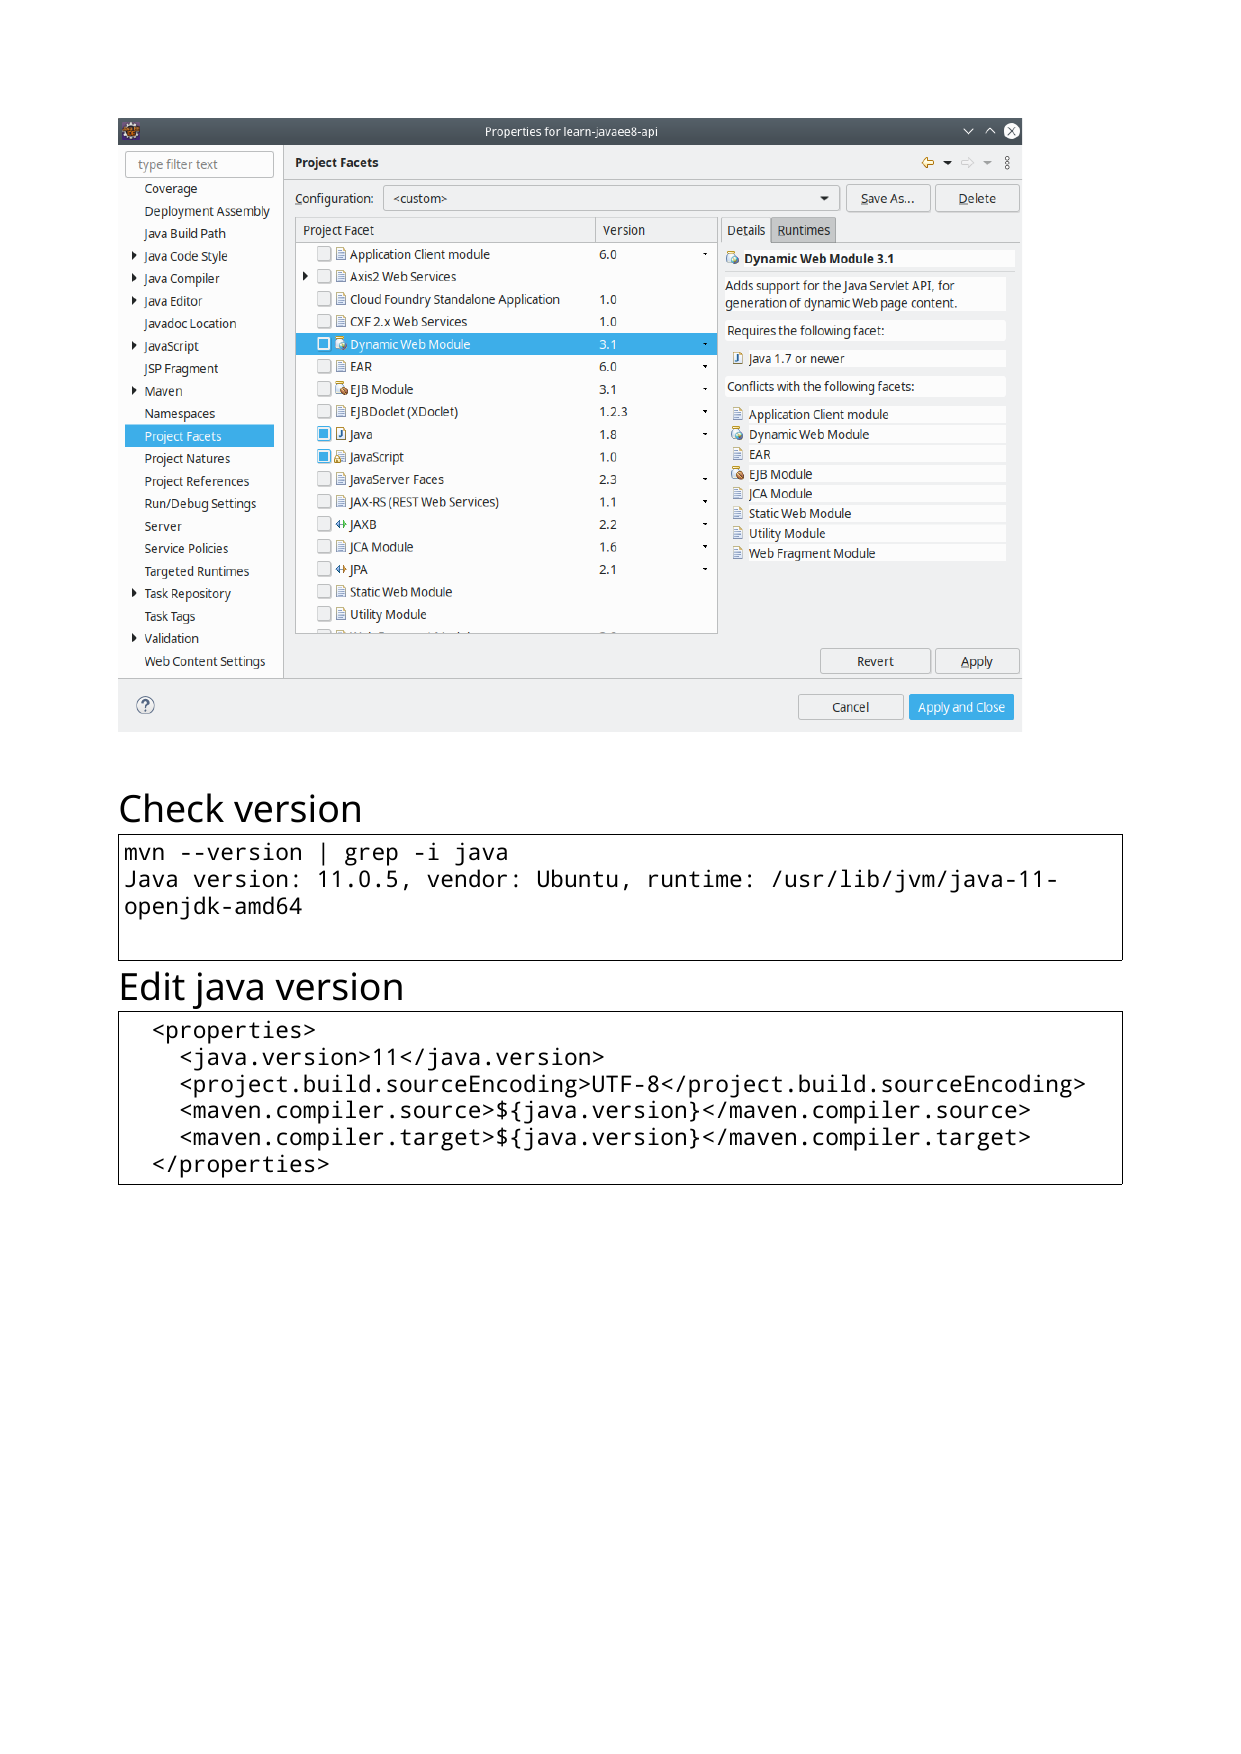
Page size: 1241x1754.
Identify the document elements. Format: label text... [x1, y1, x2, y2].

picture [118, 118, 1023, 732]
table_header mvn --version | grep -i java Java version: 11.0.5, vendor: Ubuntu, runtime: /usr/lib/jvm/java-11-openjdk-amd64 [119, 835, 1122, 960]
text Edit java version [118, 961, 1122, 1011]
text Check version [118, 783, 1122, 834]
table_header <properties> <java.version>11</java.version> <project.build.sourceEncoding>UTF-8</project.build.sourceEncoding> <maven.compiler.source>${java.version}</maven.compiler.source> <maven.compiler.target>${java.version}</maven.compiler.target> </properties> [119, 1012, 1122, 1184]
